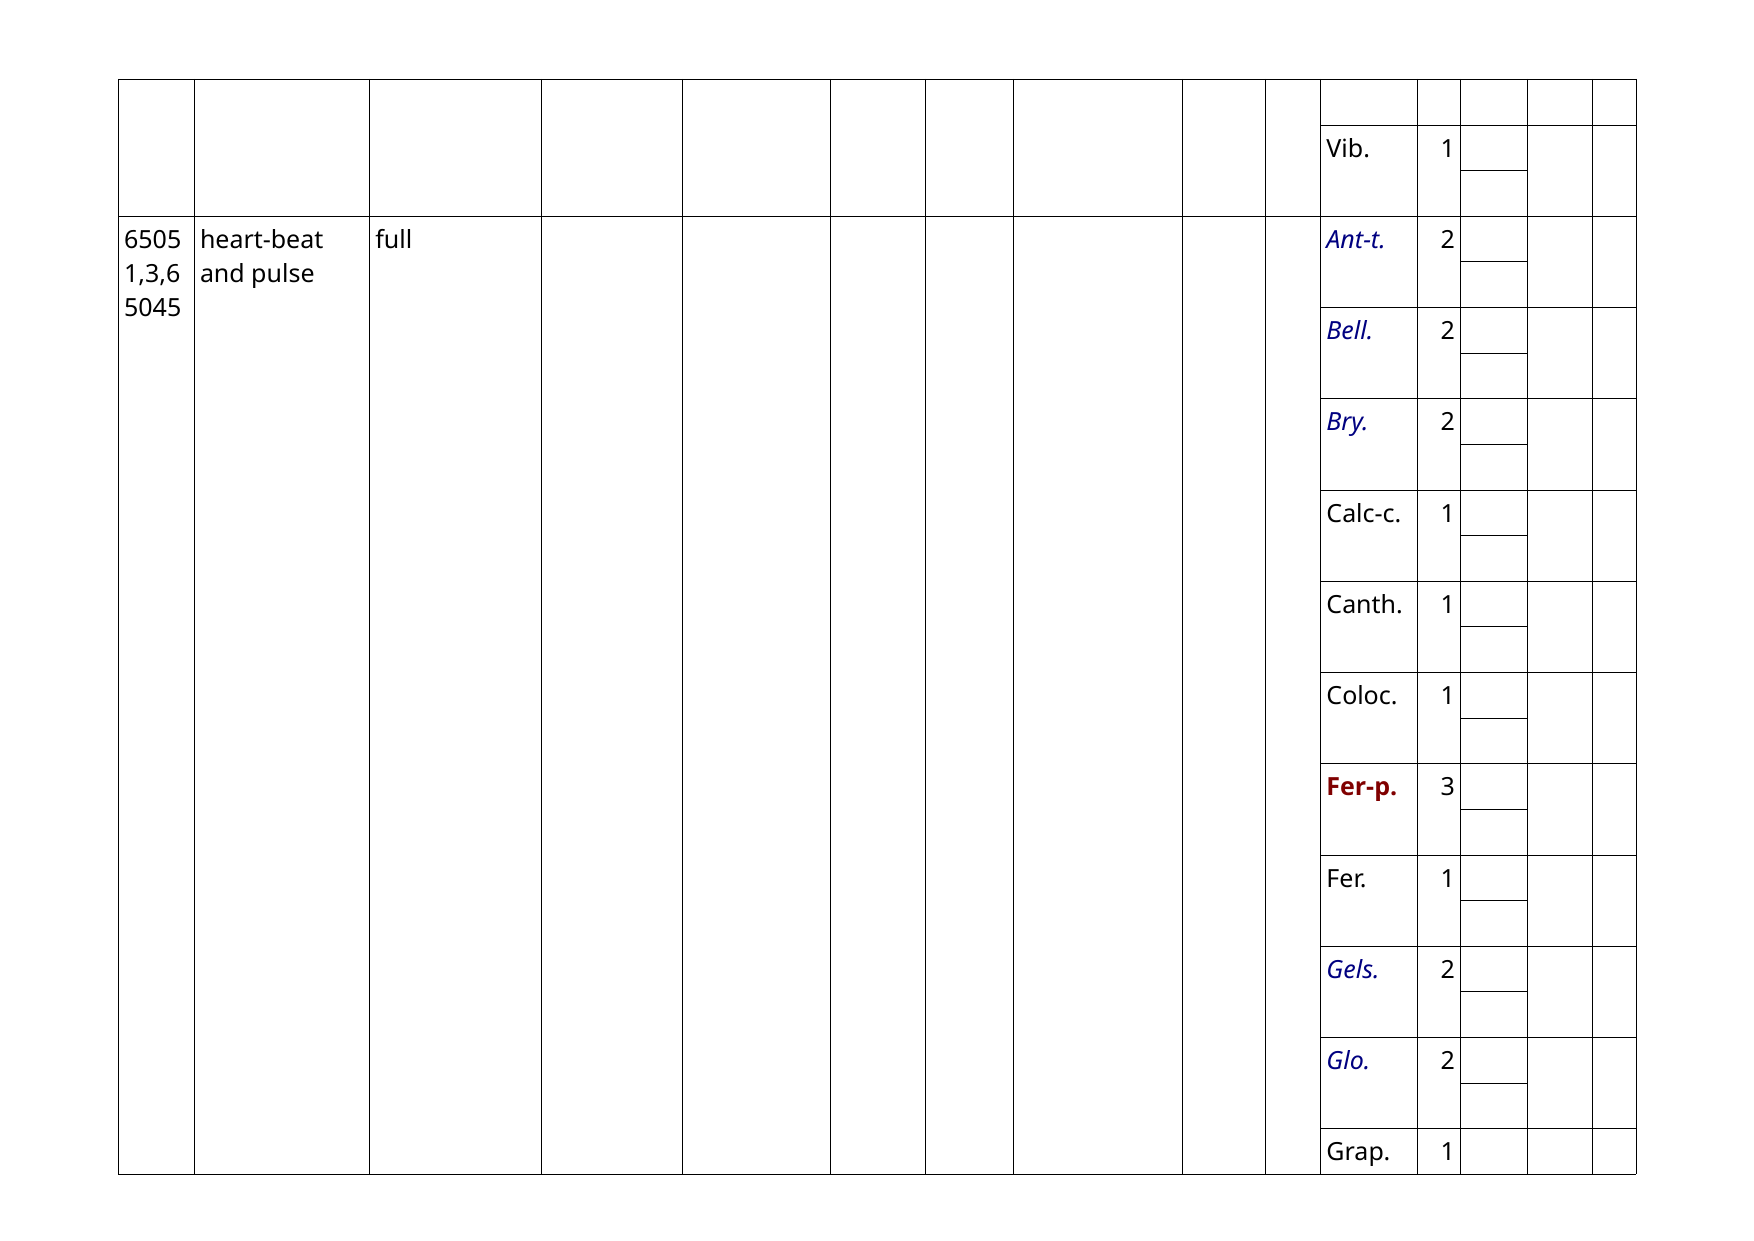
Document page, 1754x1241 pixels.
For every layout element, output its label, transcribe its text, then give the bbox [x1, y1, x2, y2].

table_cell [1528, 582, 1592, 672]
table_cell [1593, 582, 1636, 672]
table_cell [1183, 80, 1265, 216]
table_cell [1461, 764, 1527, 809]
table_cell [1461, 1084, 1527, 1128]
table_cell [1593, 217, 1636, 307]
table_cell [683, 80, 830, 216]
table_cell [1593, 1129, 1636, 1174]
table_cell Gels. [1321, 947, 1417, 1037]
table_cell [1461, 673, 1527, 718]
table_cell Grap. [1321, 1129, 1417, 1174]
table_cell [1593, 399, 1636, 489]
table_cell [1461, 582, 1527, 626]
table_cell [1528, 80, 1592, 124]
table_cell 1 [1418, 856, 1460, 946]
table_cell [1014, 80, 1182, 216]
table_cell [1461, 536, 1527, 581]
table_cell 65051,3,65045 [119, 217, 194, 1174]
table_cell Canth. [1321, 582, 1417, 672]
table_cell [1461, 126, 1527, 170]
table_cell [1461, 719, 1527, 763]
table_cell 3 [1418, 764, 1460, 854]
table_cell 1 [1418, 1129, 1460, 1174]
table_cell [831, 80, 925, 216]
table_cell [1461, 80, 1527, 124]
table_cell Vib. [1321, 126, 1417, 216]
table_cell 1 [1418, 491, 1460, 581]
table_cell [1461, 947, 1527, 991]
table_cell [1461, 217, 1527, 261]
table_cell [119, 80, 194, 216]
table_cell [370, 80, 541, 216]
table_cell Coloc. [1321, 673, 1417, 763]
table_cell [1593, 1038, 1636, 1128]
table_cell [1461, 901, 1527, 946]
table_cell [1528, 399, 1592, 489]
table_cell [1461, 1129, 1527, 1174]
table_cell [1528, 308, 1592, 398]
table_cell 2 [1418, 947, 1460, 1037]
table_cell Fer. [1321, 856, 1417, 946]
table_cell [1266, 80, 1320, 216]
table_cell [1461, 992, 1527, 1037]
table_cell [926, 80, 1013, 216]
table_cell [1593, 856, 1636, 946]
table_cell Ant-t. [1321, 217, 1417, 307]
table_cell 2 [1418, 1038, 1460, 1128]
table_cell [1528, 856, 1592, 946]
table_cell [1528, 947, 1592, 1037]
table_cell [1321, 80, 1417, 124]
table_cell [542, 80, 682, 216]
table_cell 2 [1418, 308, 1460, 398]
table_cell [1461, 1038, 1527, 1083]
table_cell [1461, 445, 1527, 489]
table_cell 2 [1418, 217, 1460, 307]
table_cell [1461, 308, 1527, 353]
table_cell heart-beat and pulse [195, 217, 369, 1174]
table_cell [195, 80, 369, 216]
table_cell [1461, 491, 1527, 535]
table_cell 1 [1418, 673, 1460, 763]
table_cell [1593, 764, 1636, 854]
table_cell [1593, 491, 1636, 581]
table_cell [1418, 80, 1460, 124]
table_cell [542, 217, 682, 1174]
table_cell Bry. [1321, 399, 1417, 489]
table_cell [1014, 217, 1182, 1174]
table_cell [1593, 308, 1636, 398]
table_cell 2 [1418, 399, 1460, 489]
table_cell [1461, 810, 1527, 854]
table_cell [926, 217, 1013, 1174]
table_cell [1461, 262, 1527, 307]
table_cell [1528, 217, 1592, 307]
table_cell Calc-c. [1321, 491, 1417, 581]
table_cell full [370, 217, 541, 1174]
table_cell [1593, 673, 1636, 763]
table_cell [1593, 947, 1636, 1037]
table_cell [1461, 627, 1527, 672]
table_cell 1 [1418, 126, 1460, 216]
table_cell Glo. [1321, 1038, 1417, 1128]
table_cell [1593, 126, 1636, 216]
table_cell [683, 217, 830, 1174]
table_cell 1 [1418, 582, 1460, 672]
table_cell [1266, 217, 1320, 1174]
table_cell [831, 217, 925, 1174]
table_cell [1461, 354, 1527, 398]
table_cell [1593, 80, 1636, 124]
table_cell [1528, 673, 1592, 763]
table_cell [1461, 856, 1527, 900]
table_cell Bell. [1321, 308, 1417, 398]
table_cell [1528, 1129, 1592, 1174]
table_cell Fer-p. [1321, 764, 1417, 854]
table_cell [1461, 399, 1527, 444]
table_cell [1528, 764, 1592, 854]
table_cell [1528, 1038, 1592, 1128]
table_cell [1461, 171, 1527, 216]
table_cell [1528, 491, 1592, 581]
table_cell [1183, 217, 1265, 1174]
table_cell [1528, 126, 1592, 216]
